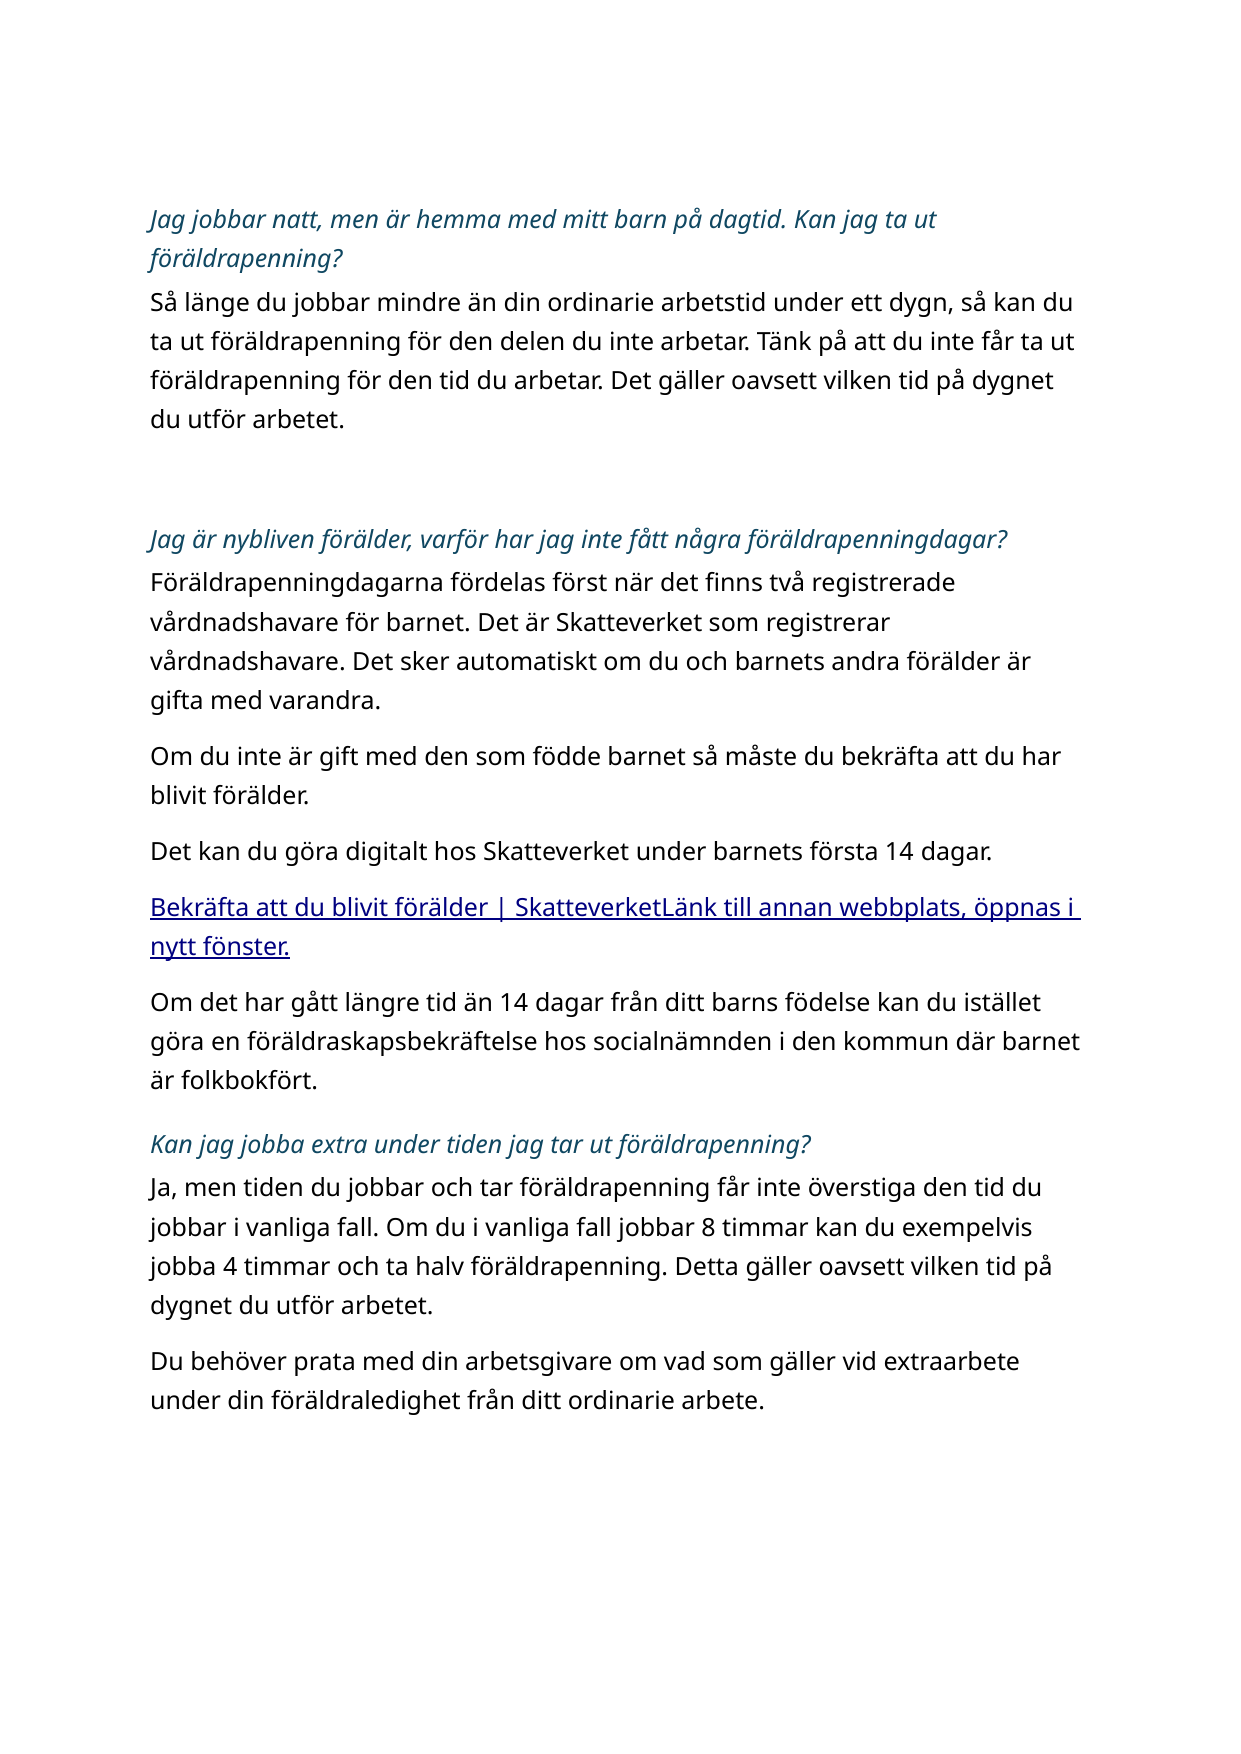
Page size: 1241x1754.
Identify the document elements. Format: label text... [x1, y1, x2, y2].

subtitle Jag är nybliven förälder, varför har jag inte fått några föräldrapenningdagar? [150, 522, 1090, 556]
text Så länge du jobbar mindre än din ordinarie arbetstid under ett dygn, så kan du ta ut föräldrapenning för den delen du inte arbetar. Tänk på att du inte får ta ut föräldrapenning för den tid du arbetar. Det gäller oavsett vilken tid på dygnet du utför arbetet. [150, 284, 1090, 436]
text Föräldrapenningdagarna fördelas först när det finns två registrerade vårdnadshavare för barnet. Det är Skatteverket som registrerar vårdnadshavare. Det sker automatiskt om du och barnets andra förälder är gifta med varandra. [150, 565, 1090, 717]
text Det kan du göra digitalt hos Skatteverket under barnets första 14 dagar. [150, 833, 1090, 867]
text Du behöver prata med din arbetsgivare om vad som gäller vid extraarbete under din föräldraledighet från ditt ordinarie arbete. [150, 1343, 1090, 1417]
subtitle Jag jobbar natt, men är hemma med mitt barn på dagtid. Kan jag ta ut föräldrapenning? [150, 202, 1090, 275]
text Om du inte är gift med den som födde barnet så måste du bekräfta att du har blivit förälder. [150, 738, 1090, 812]
text Om det har gått längre tid än 14 dagar från ditt barns födelse kan du istället göra en föräldraskapsbekräftelse hos socialnämnden i den kommun där barnet är folkbokfört. [150, 984, 1090, 1097]
text Ja, men tiden du jobbar och tar föräldrapenning får inte överstiga den tid du jobbar i vanliga fall. Om du i vanliga fall jobbar 8 timmar kan du exempelvis jobba 4 timmar och ta halv föräldrapenning. Detta gäller oavsett vilken tid på dygnet du utför arbetet. [150, 1170, 1090, 1322]
subtitle Kan jag jobba extra under tiden jag tar ut föräldrapenning? [150, 1127, 1090, 1161]
text Bekräfta att du blivit förälder | SkatteverketLänk till annan webbplats, öppnas i nytt fönster. [150, 889, 1090, 962]
